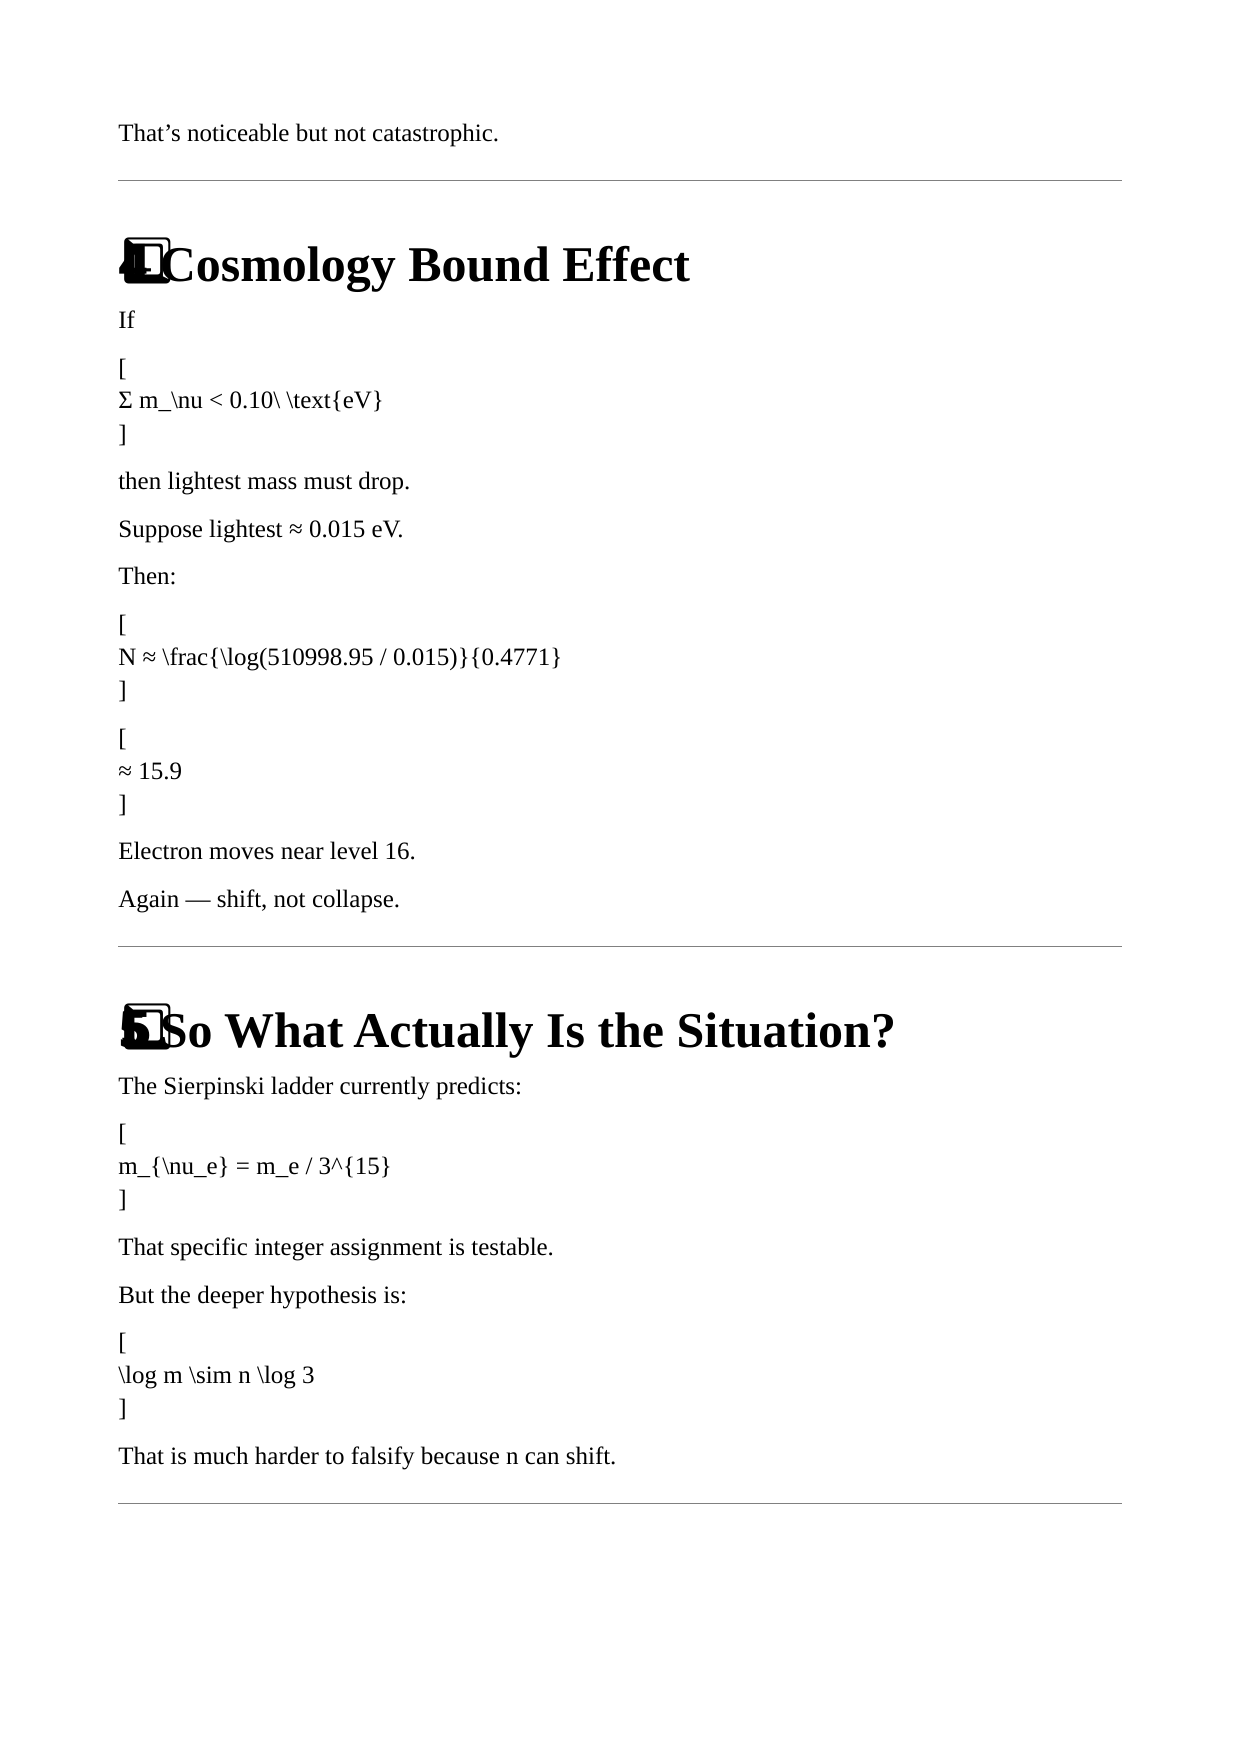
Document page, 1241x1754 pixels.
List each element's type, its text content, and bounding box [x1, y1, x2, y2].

text That specific integer assignment is testable. [118, 1232, 1122, 1261]
text [ N ≈ \frac{\log(510998.95 / 0.015)}{0.4771} ] [118, 609, 1122, 704]
text That is much harder to falsify because n can shift. [118, 1441, 1122, 1470]
subtitle 4️⃣ Cosmology Bound Effect [118, 235, 1122, 292]
text Again — shift, not collapse. [118, 884, 1122, 913]
text Suppose lightest ≈ 0.015 eV. [118, 514, 1122, 543]
text Then: [118, 561, 1122, 590]
text If [118, 305, 1122, 334]
text [ \log m \sim n \log 3 ] [118, 1327, 1122, 1422]
text then lightest mass must drop. [118, 466, 1122, 495]
text The Sierpinski ladder currently predicts: [118, 1071, 1122, 1099]
text [ m_{\nu_e} = m_e / 3^{15} ] [118, 1118, 1122, 1213]
text [ ≈ 15.9 ] [118, 723, 1122, 817]
text Electron moves near level 16. [118, 836, 1122, 865]
text But the deeper hypothesis is: [118, 1280, 1122, 1308]
text That’s noticeable but not catastrophic. [118, 118, 1122, 147]
subtitle 5️⃣ So What Actually Is the Situation? [118, 1001, 1122, 1058]
text [ Σ m_\nu < 0.10\ \text{eV} ] [118, 353, 1122, 447]
